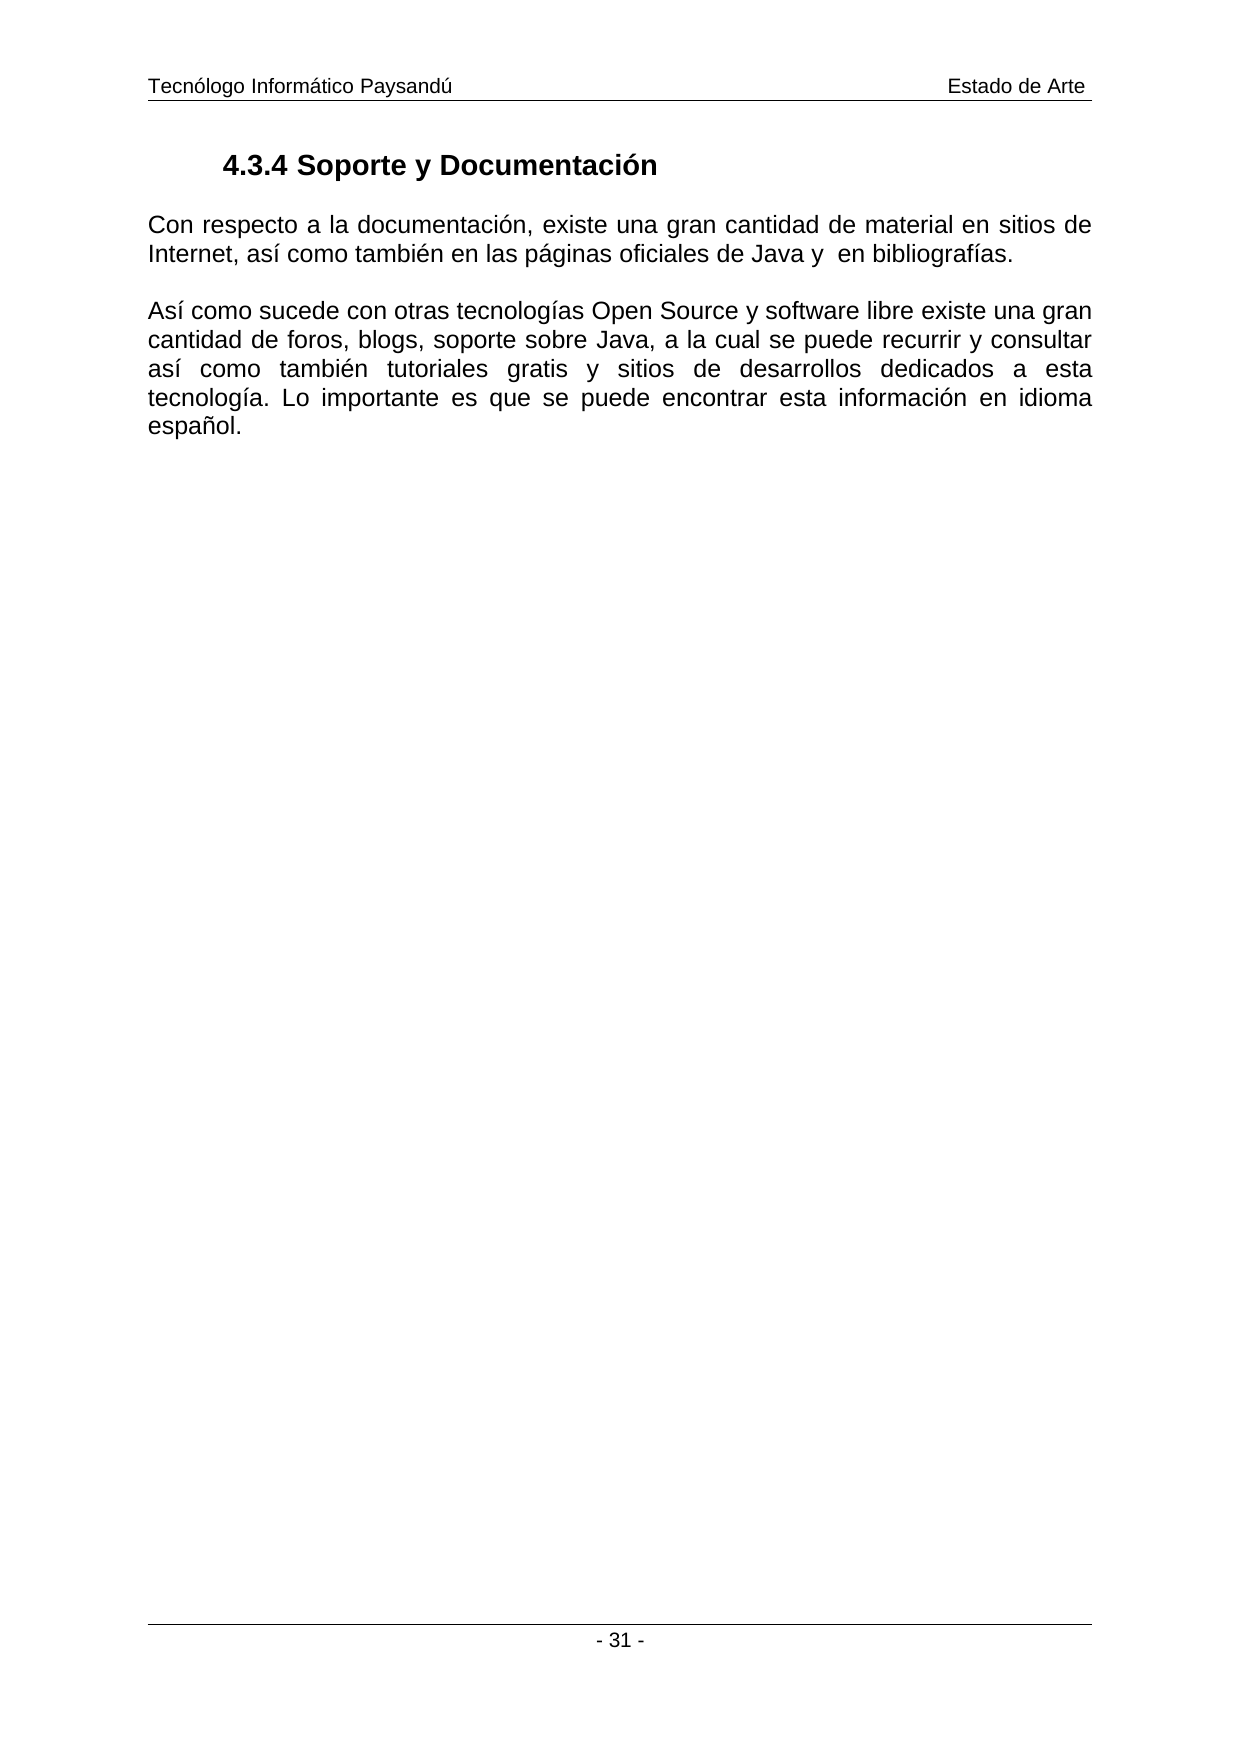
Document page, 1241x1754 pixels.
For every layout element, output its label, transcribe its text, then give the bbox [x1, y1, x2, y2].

text Con respecto a la documentación, existe una gran cantidad de material en sitios de Internet, así como también en las páginas oficiales de Java y en bibliografías. [148, 210, 1092, 267]
subtitle Soporte y Documentación [223, 148, 1092, 181]
text Así como sucede con otras tecnologías Open Source y software libre existe una gran cantidad de foros, blogs, soporte sobre Java, a la cual se puede recurrir y consultar así como también tutoriales gratis y sitios de desarrollos dedicados a esta tecnología. Lo importante es que se puede encontrar esta información en idioma español. [148, 296, 1092, 440]
